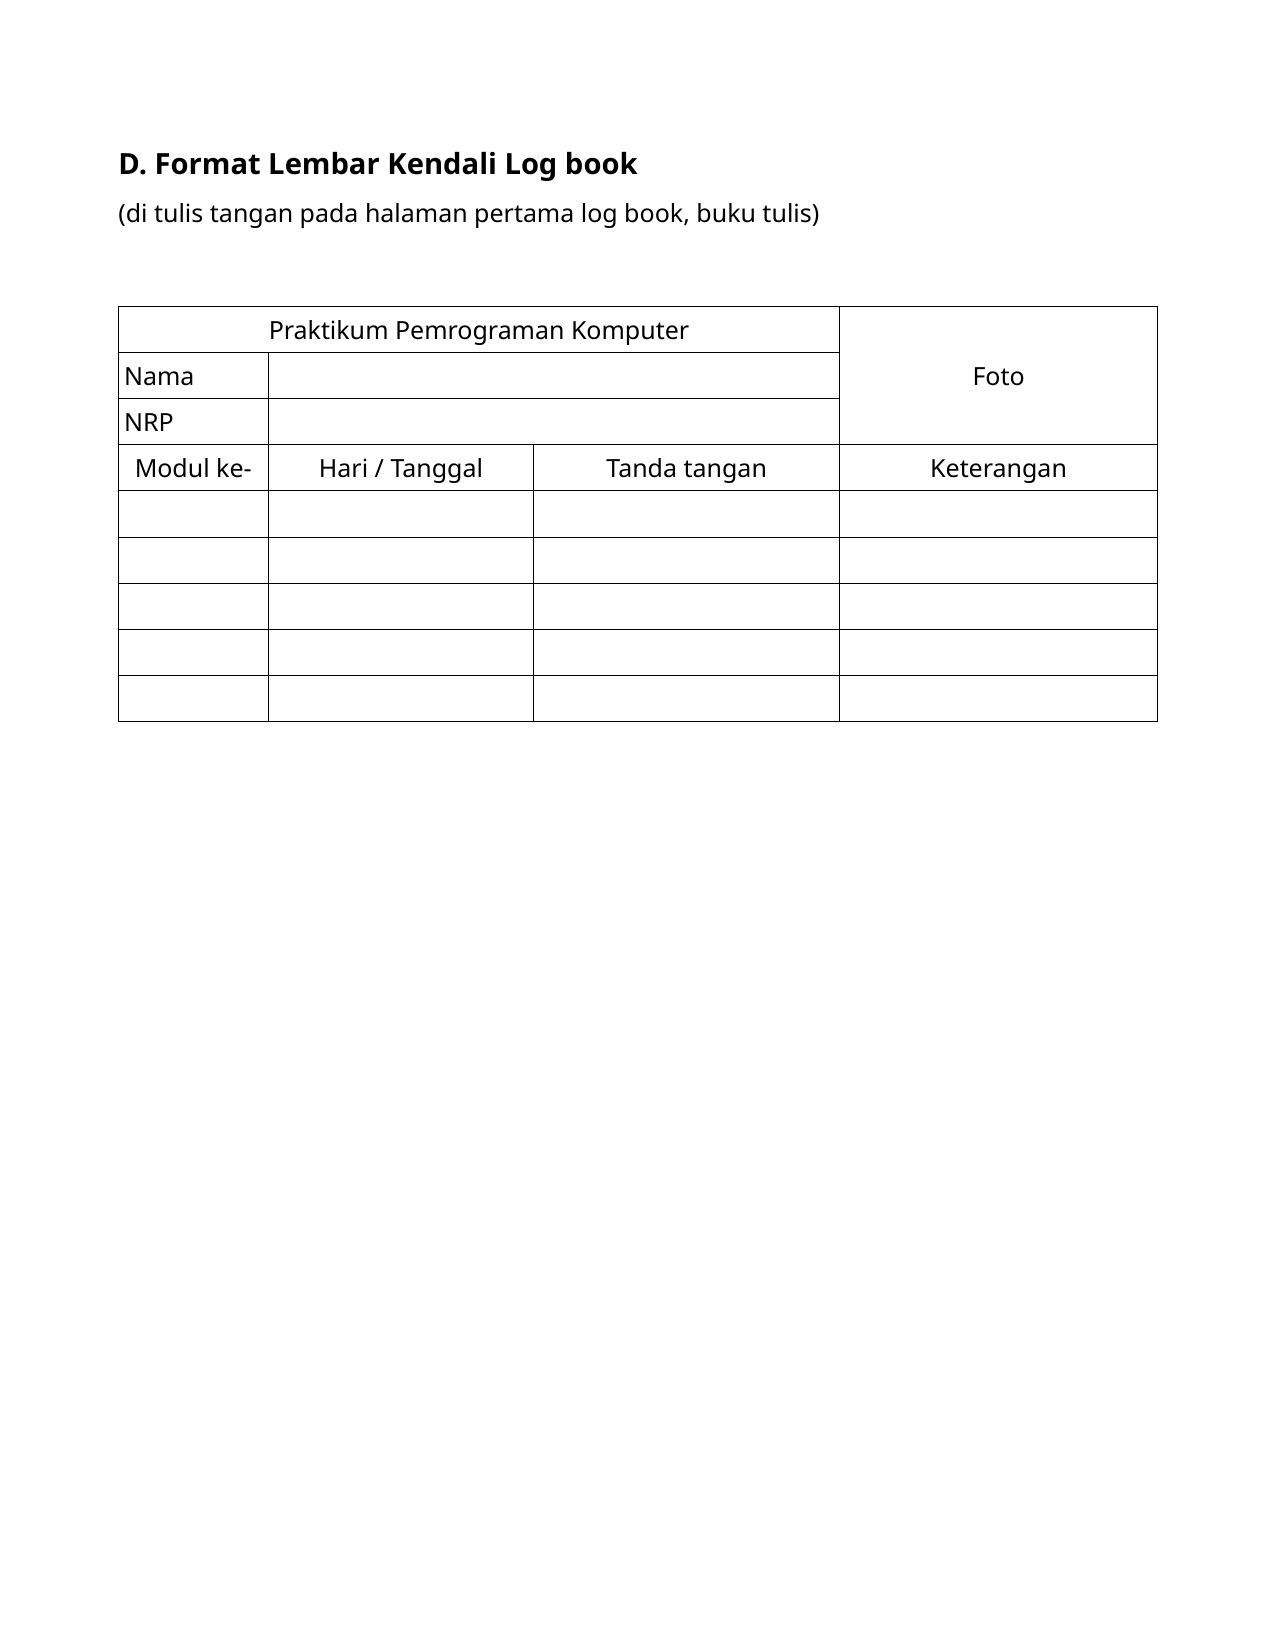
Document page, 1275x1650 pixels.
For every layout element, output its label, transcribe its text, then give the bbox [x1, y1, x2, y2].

subtitle D. Format Lembar Kendali Log book [118, 143, 1157, 183]
table_cell Tanda tangan [534, 445, 839, 490]
table_cell [269, 399, 839, 444]
table_cell [269, 538, 533, 582]
table_cell Hari / Tanggal [269, 445, 533, 490]
table_cell [269, 676, 533, 721]
table_cell [534, 491, 839, 536]
table_cell [119, 676, 268, 721]
table_cell [119, 584, 268, 628]
table_cell [840, 584, 1157, 628]
table_cell [840, 676, 1157, 721]
table_cell NRP [119, 399, 268, 444]
text (di tulis tangan pada halaman pertama log book, buku tulis) [118, 195, 1157, 229]
table_header Foto [840, 307, 1157, 444]
table_cell [269, 353, 839, 398]
table_cell [534, 676, 839, 721]
table_header Praktikum Pemrograman Komputer [119, 307, 839, 352]
table_cell [534, 630, 839, 674]
table_cell [119, 630, 268, 674]
table_cell Modul ke- [119, 445, 268, 490]
table_cell Nama [119, 353, 268, 398]
table_cell [269, 584, 533, 628]
table_cell [269, 491, 533, 536]
table_cell [840, 630, 1157, 674]
table_cell [534, 584, 839, 628]
table_cell [119, 538, 268, 582]
table_cell [269, 630, 533, 674]
table_cell Keterangan [840, 445, 1157, 490]
table_cell [534, 538, 839, 582]
table_cell [840, 491, 1157, 536]
table_cell [119, 491, 268, 536]
table_cell [840, 538, 1157, 582]
